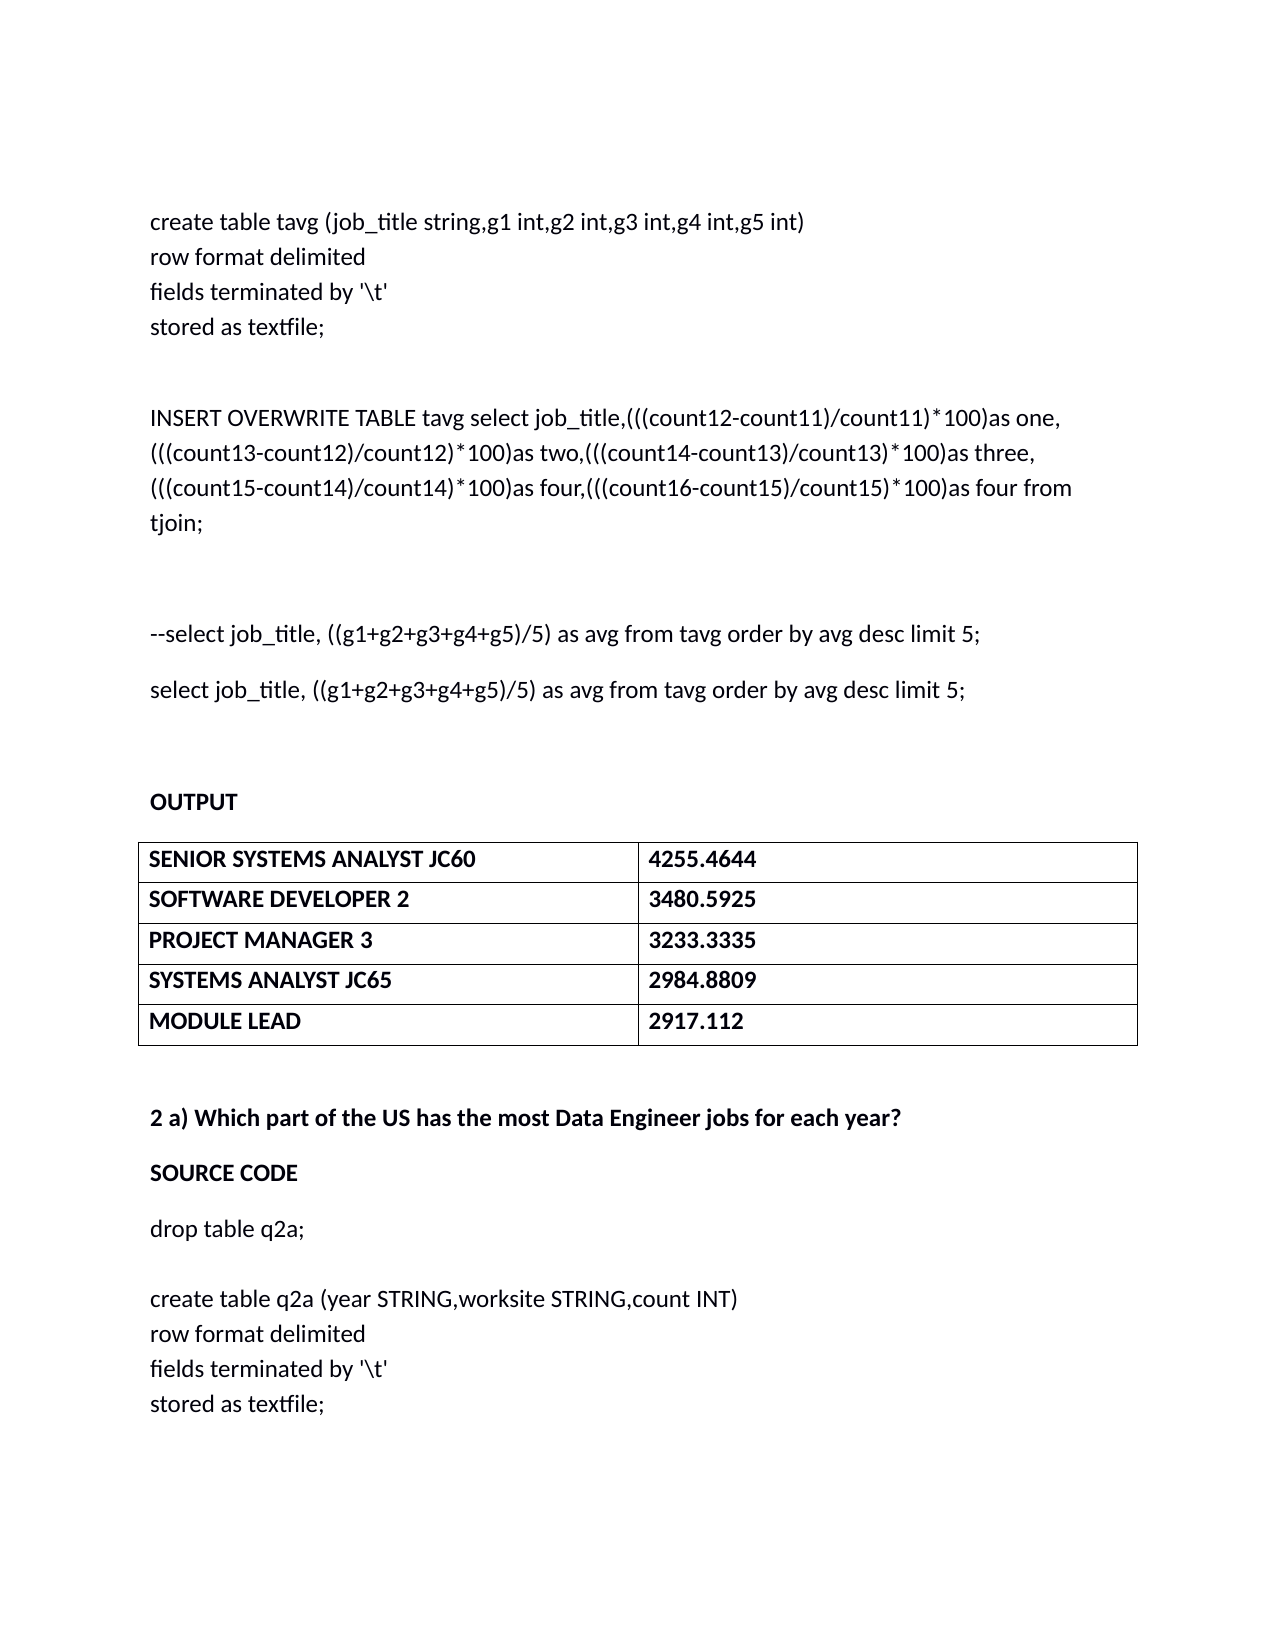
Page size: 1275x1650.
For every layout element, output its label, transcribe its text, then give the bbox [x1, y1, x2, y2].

text row format delimited [150, 1318, 1125, 1349]
text stored as textfile; [150, 1388, 1125, 1419]
text 2 a) Which part of the US has the most Data Engineer jobs for each year? [150, 1102, 1125, 1132]
table_cell 2917.112 [639, 1005, 1137, 1045]
text select job_title, ((g1+g2+g3+g4+g5)/5) as avg from tavg order by avg desc limit 5; [150, 674, 1125, 705]
text OUTPUT [150, 786, 1125, 816]
text row format delimited [150, 241, 1125, 271]
text SOURCE CODE [150, 1157, 1125, 1188]
table_cell 3480.5925 [639, 883, 1137, 923]
text stored as textfile; [150, 311, 1125, 341]
table_cell 2984.8809 [639, 965, 1137, 1004]
text INSERT OVERWRITE TABLE tavg select job_title,(((count12-count11)/count11)*100)as one,(((count13-count12)/count12)*100)as two,(((count14-count13)/count13)*100)as three,(((count15-count14)/count14)*100)as four,(((count16-count15)/count15)*100)as four from tjoin; [150, 402, 1125, 537]
table_header SENIOR SYSTEMS ANALYST JC60 [139, 843, 638, 882]
text drop table q2a; [150, 1213, 1125, 1244]
text --select job_title, ((g1+g2+g3+g4+g5)/5) as avg from tavg order by avg desc limit 5; [150, 618, 1125, 649]
text fields terminated by '\t' [150, 1353, 1125, 1384]
table_cell MODULE LEAD [139, 1005, 638, 1045]
table_header 4255.4644 [639, 843, 1137, 882]
table_cell 3233.3335 [639, 924, 1137, 963]
text create table tavg (job_title string,g1 int,g2 int,g3 int,g4 int,g5 int) [150, 206, 1125, 236]
text create table q2a (year STRING,worksite STRING,count INT) [150, 1283, 1125, 1314]
table_cell SYSTEMS ANALYST JC65 [139, 965, 638, 1004]
text fields terminated by '\t' [150, 276, 1125, 306]
table_cell PROJECT MANAGER 3 [139, 924, 638, 963]
table_cell SOFTWARE DEVELOPER 2 [139, 883, 638, 923]
